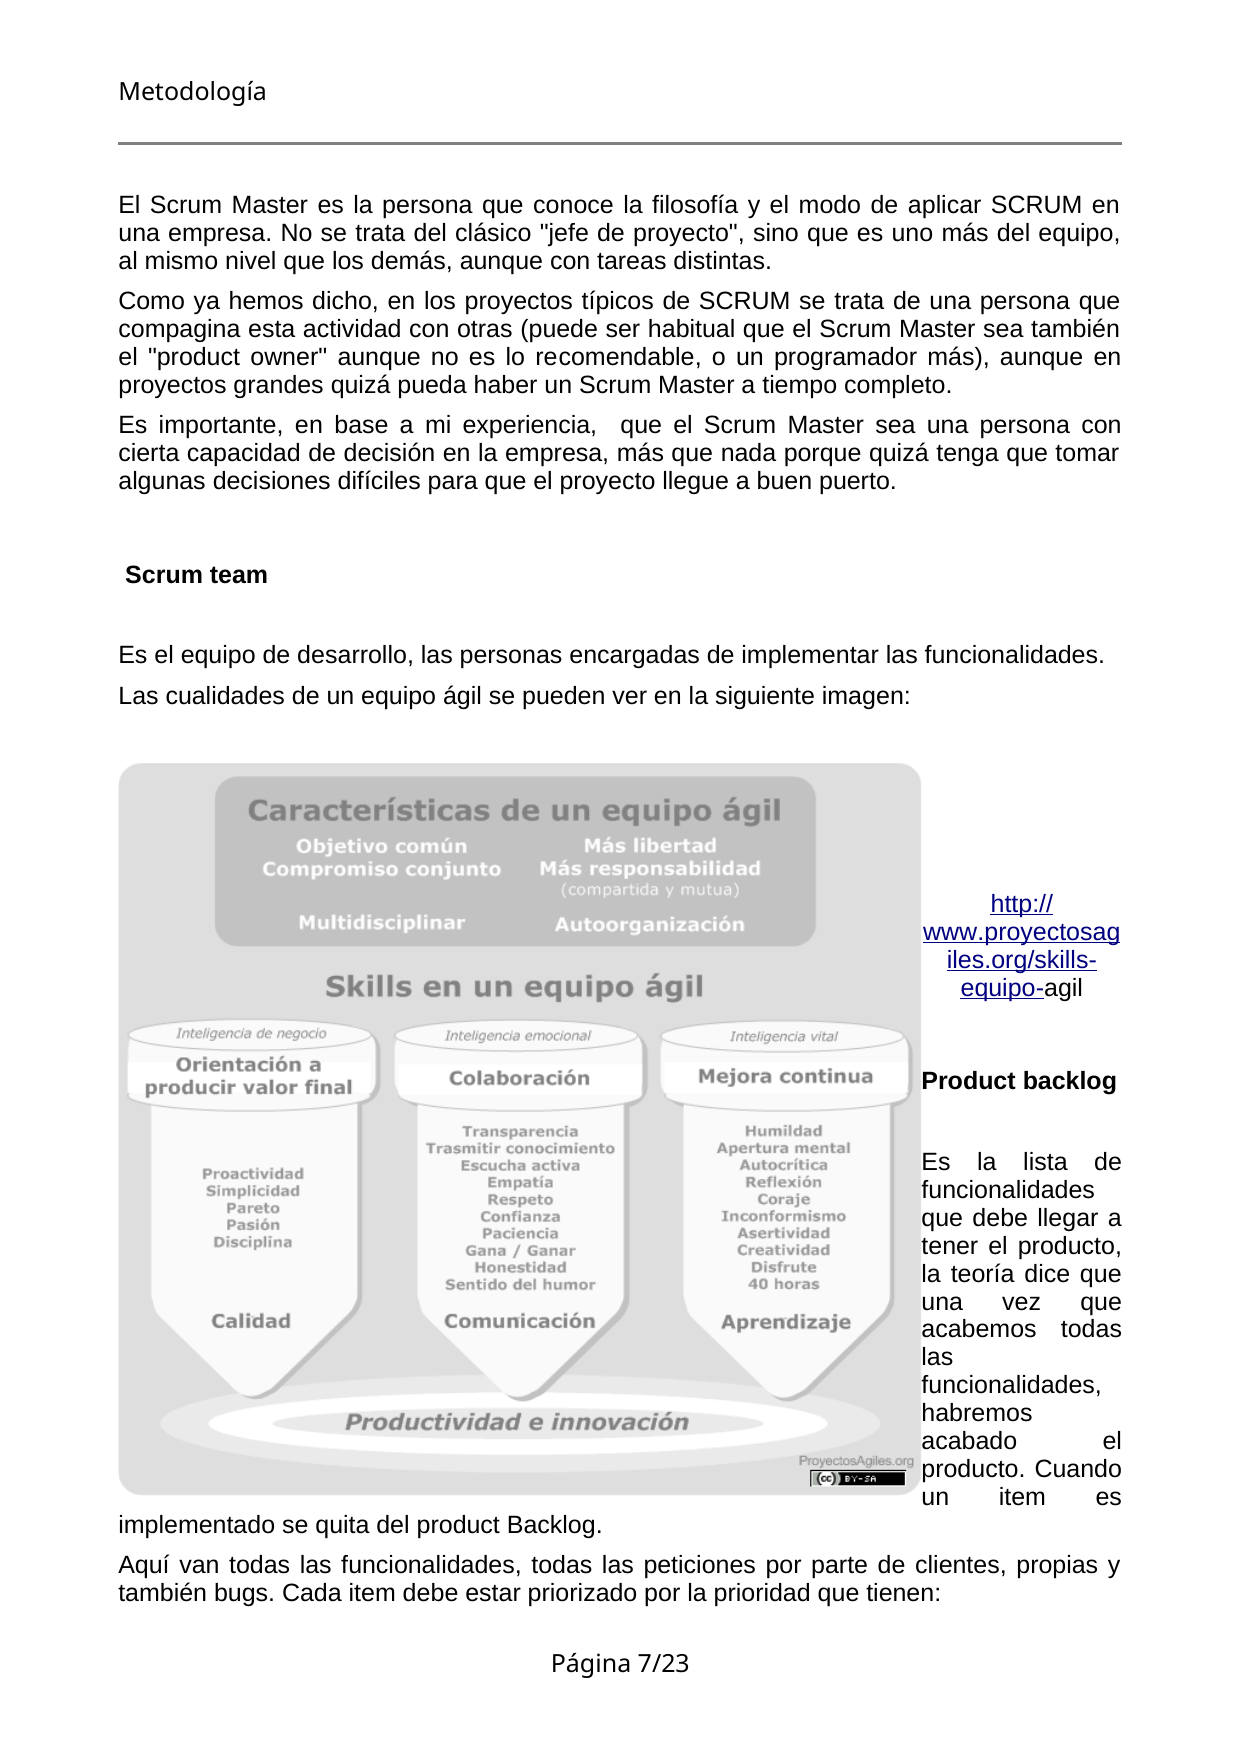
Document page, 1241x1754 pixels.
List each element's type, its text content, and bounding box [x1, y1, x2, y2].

text Aquí van todas las funcionalidades, todas las peticiones por parte de clientes, propias y también bugs. Cada item debe estar priorizado por la prioridad que tienen: [118, 1551, 1122, 1607]
text Es la lista de funcionalidades que debe llegar a tener el producto, la teoría dice que una vez que acabemos todas las funcionalidades, habremos acabado el producto. Cuando un item es implementado se quita del product Backlog. [118, 1148, 1122, 1539]
text Las cualidades de un equipo ágil se pueden ver en la siguiente imagen: [118, 682, 1122, 709]
text Es importante, en base a mi experiencia, que el Scrum Master sea una persona con cierta capacidad de decisión en la empresa, más que nada porque quizá tenga que tomar algunas decisiones difíciles para que el proyecto llegue a buen puerto. [118, 411, 1122, 495]
text El Scrum Master es la persona que conoce la filosofía y el modo de aplicar SCRUM en una empresa. No se trata del clásico "jefe de proyecto", sino que es uno más del equipo, al mismo nivel que los demás, aunque con tareas distintas. [118, 191, 1122, 274]
text Es el equipo de desarrollo, las personas encargadas de implementar las funcionalidades. [118, 641, 1122, 669]
subtitle Product backlog [922, 1067, 1122, 1095]
subtitle Scrum team [118, 560, 1122, 588]
text http://www.proyectosagiles.org/skills-equipo-agil [922, 890, 1122, 1002]
text Como ya hemos dicho, en los proyectos típicos de SCRUM se trata de una persona que compagina esta actividad con otras (puede ser habitual que el Scrum Master sea también el "product owner" aunque no es lo recomendable, o un programador más), aunque en proyectos grandes quizá pueda haber un Scrum Master a tiempo completo. [118, 287, 1122, 399]
picture [118, 762, 922, 1496]
